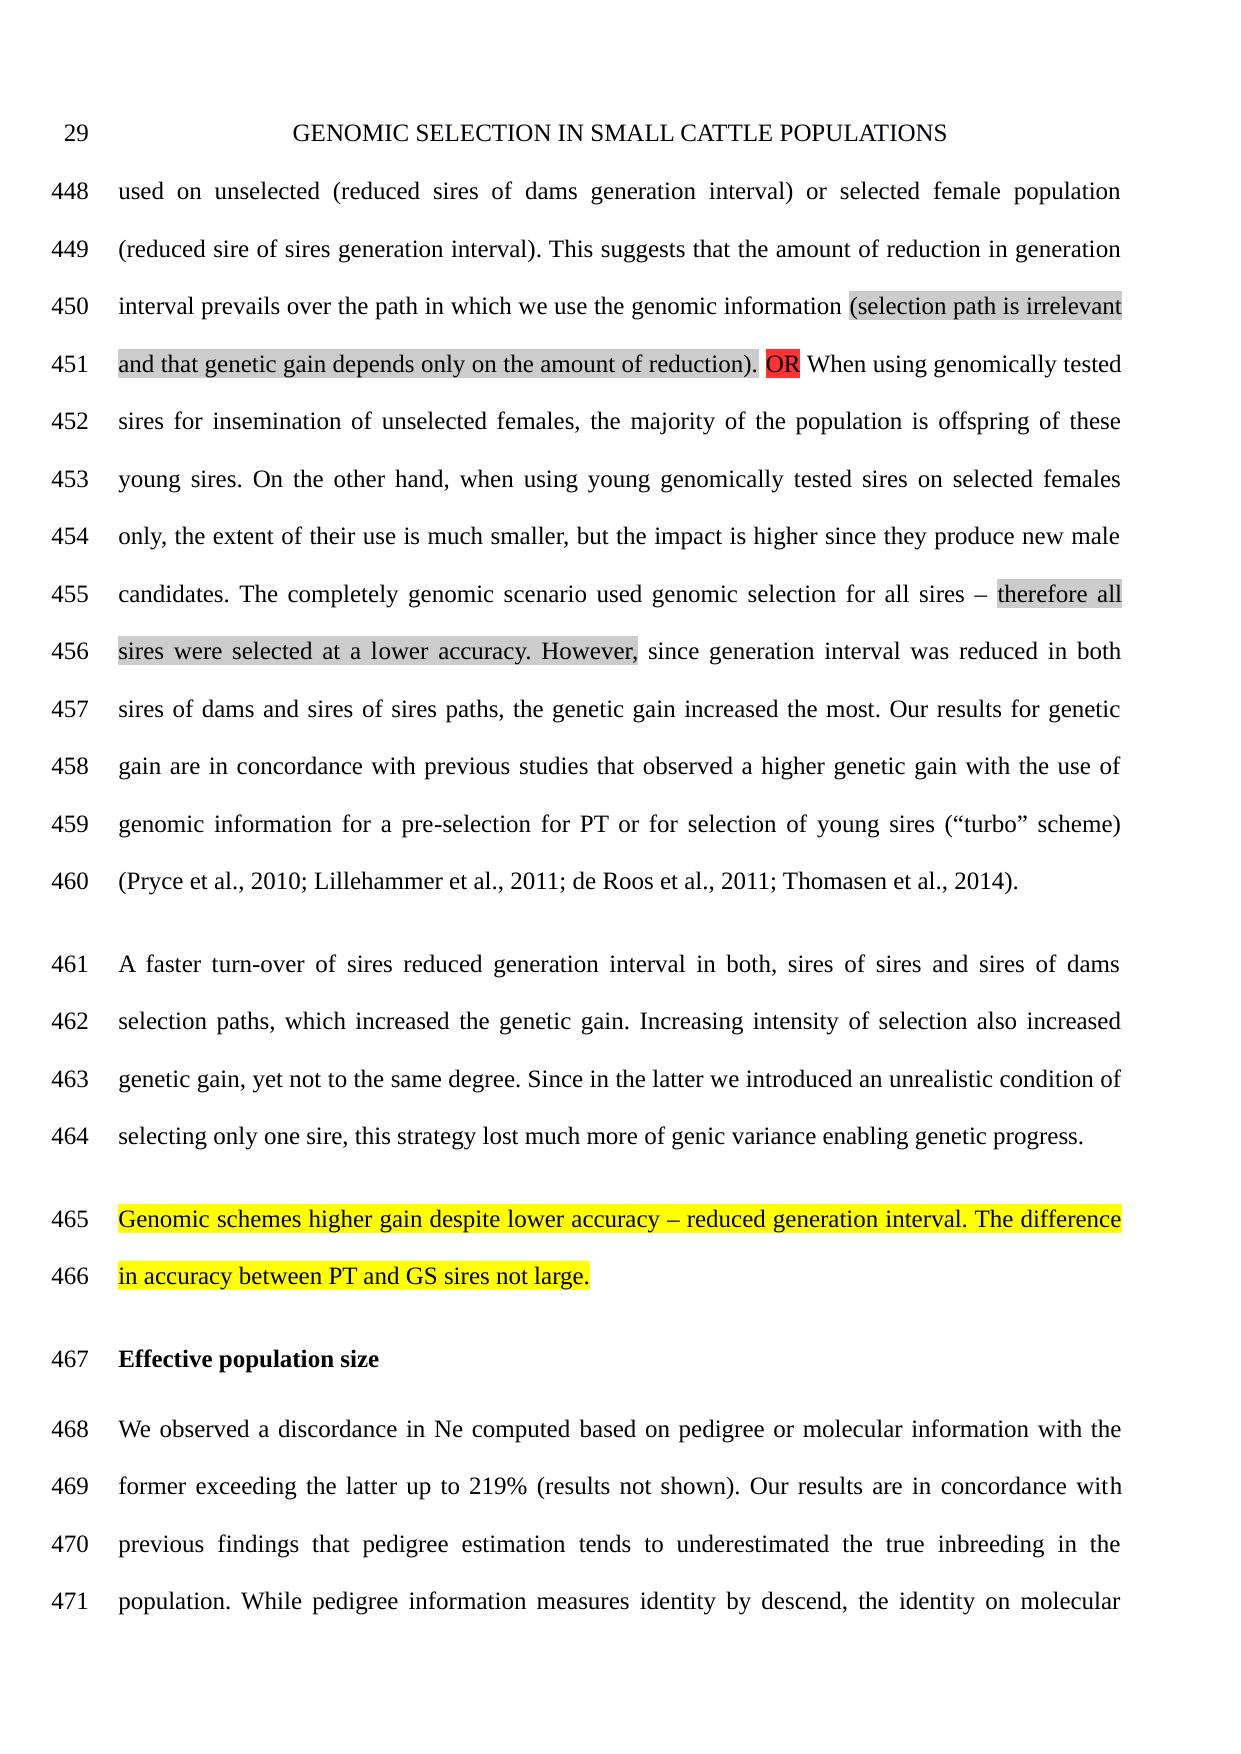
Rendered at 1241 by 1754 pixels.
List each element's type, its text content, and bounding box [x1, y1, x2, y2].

subtitle Effective population size [118, 1344, 1122, 1373]
text A faster turn-over of sires reduced generation interval in both, sires of sires and sires of dams selection paths, which increased the genetic gain. Increasing intensity of selection also increased genetic gain, yet not to the same degree. Since in the latter we introduced an unrealistic condition of selecting only one sire, this strategy lost much more of genic variance enabling genetic progress. [118, 949, 1122, 1150]
text We observed a discordance in Ne computed based on pedigree or molecular information with the former exceeding the latter up to 219% (results not shown). Our results are in concordance with previous findings that pedigree estimation tends to underestimated the true inbreeding in the population. While pedigree information measures identity by descend, the identity on molecular [118, 1414, 1122, 1615]
text used on unselected (reduced sires of dams generation interval) or selected female population (reduced sire of sires generation interval). This suggests that the amount of reduction in generation interval prevails over the path in which we use the genomic information (selection path is irrelevant and that genetic gain depends only on the amount of reduction). OR When using genomically tested sires for insemination of unselected females, the majority of the population is offspring of these young sires. On the other hand, when using young genomically tested sires on selected females only, the extent of their use is much smaller, but the impact is higher since they produce new male candidates. The completely genomic scenario used genomic selection for all sires – therefore all sires were selected at a lower accuracy. However, since generation interval was reduced in both sires of dams and sires of sires paths, the genetic gain increased the most. Our results for genetic gain are in concordance with previous studies that observed a higher genetic gain with the use of genomic information for a pre‑selection for PT or for selection of young sires (“turbo” scheme) (Pryce et al., 2010; Lillehammer et al., 2011; de Roos et al., 2011; Thomasen et al., 2014). [118, 176, 1122, 895]
text Genomic schemes higher gain despite lower accuracy – reduced generation interval. The difference in accuracy between PT and GS sires not large. [118, 1204, 1122, 1290]
